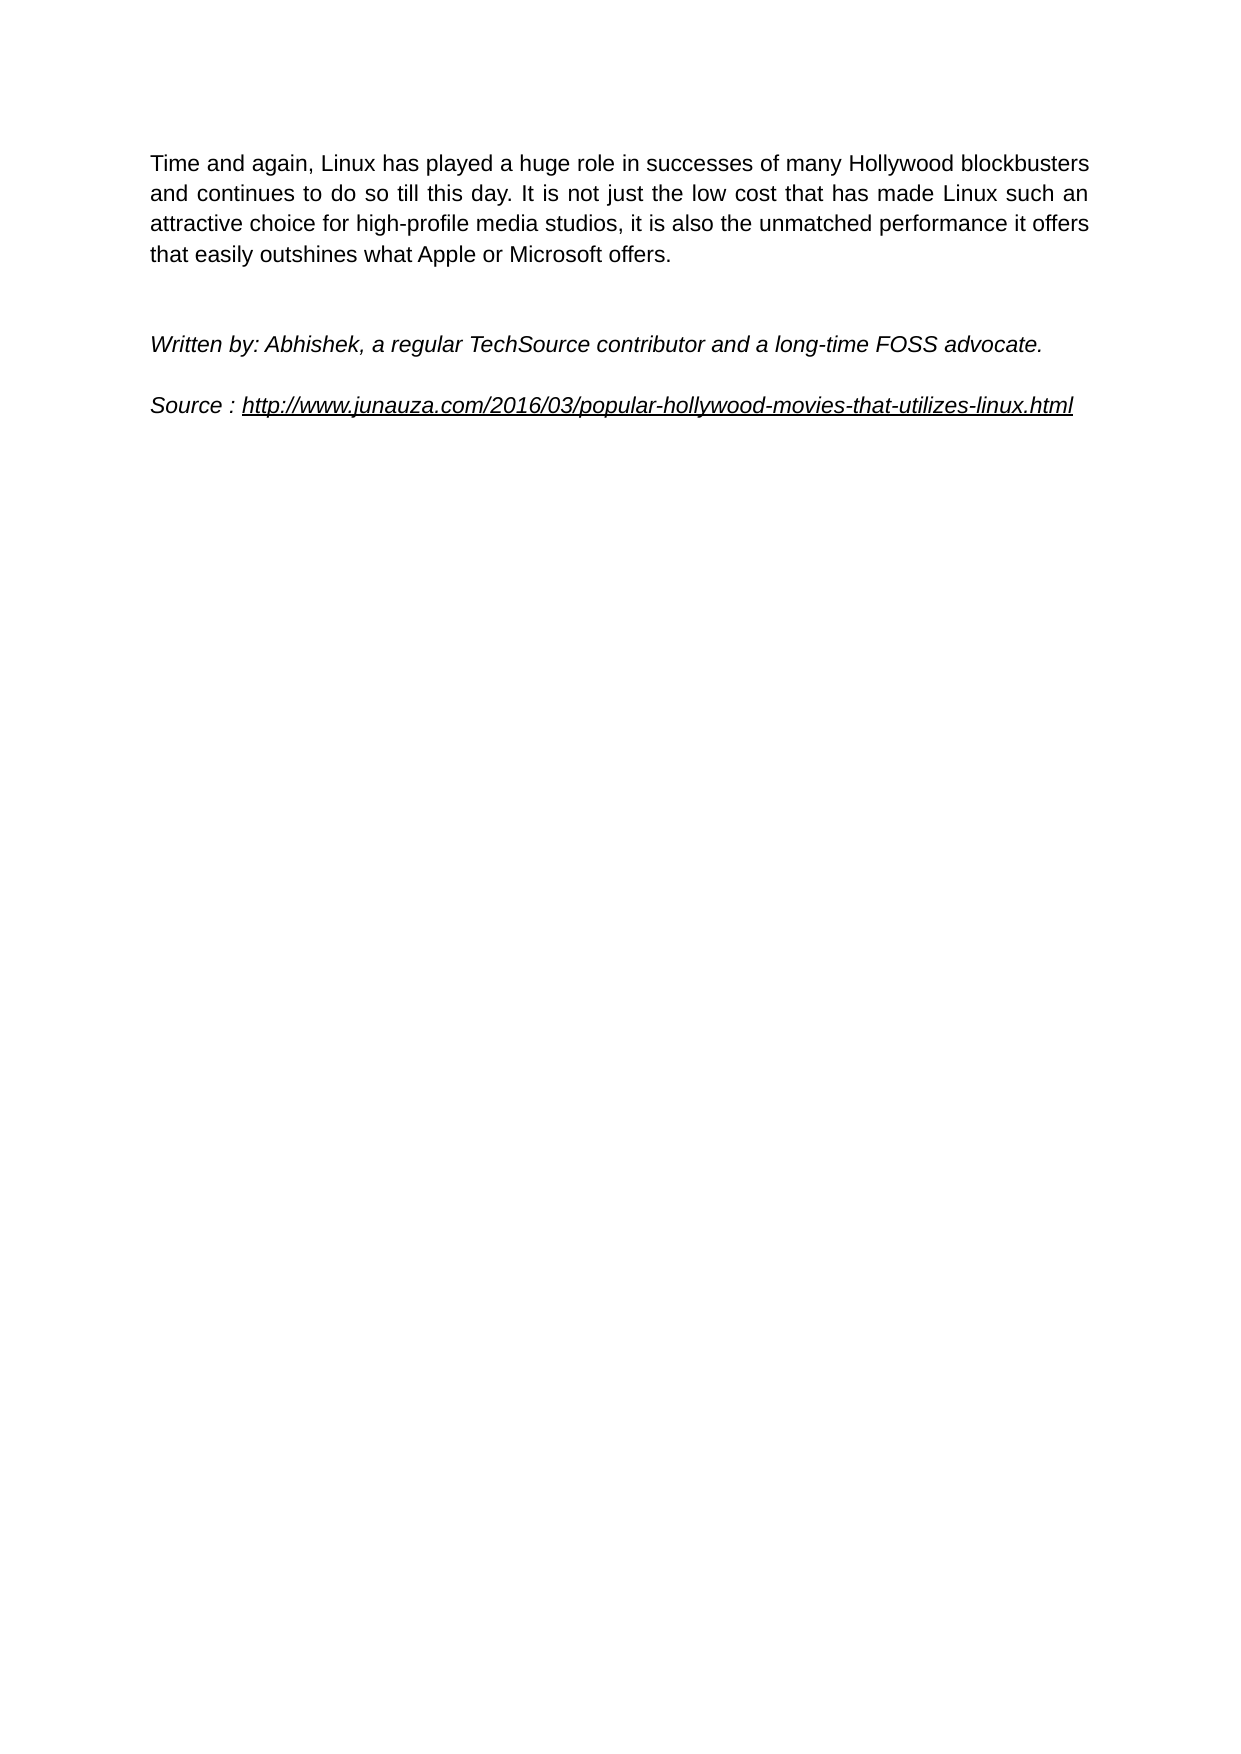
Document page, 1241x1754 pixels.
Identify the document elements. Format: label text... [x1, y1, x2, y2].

text Written by: Abhishek, a regular TechSource contributor and a long-time FOSS advocate. [150, 331, 1090, 358]
text Source : http://www.junauza.com/2016/03/popular-hollywood-movies-that-utilizes-linux.html [150, 392, 1090, 418]
text Time and again, Linux has played a huge role in successes of many Hollywood blockbusters and continues to do so till this day. It is not just the low cost that has made Linux such an attractive choice for high-profile media studios, it is also the unmatched performance it offers that easily outshines what Apple or Microsoft offers. [150, 150, 1090, 267]
